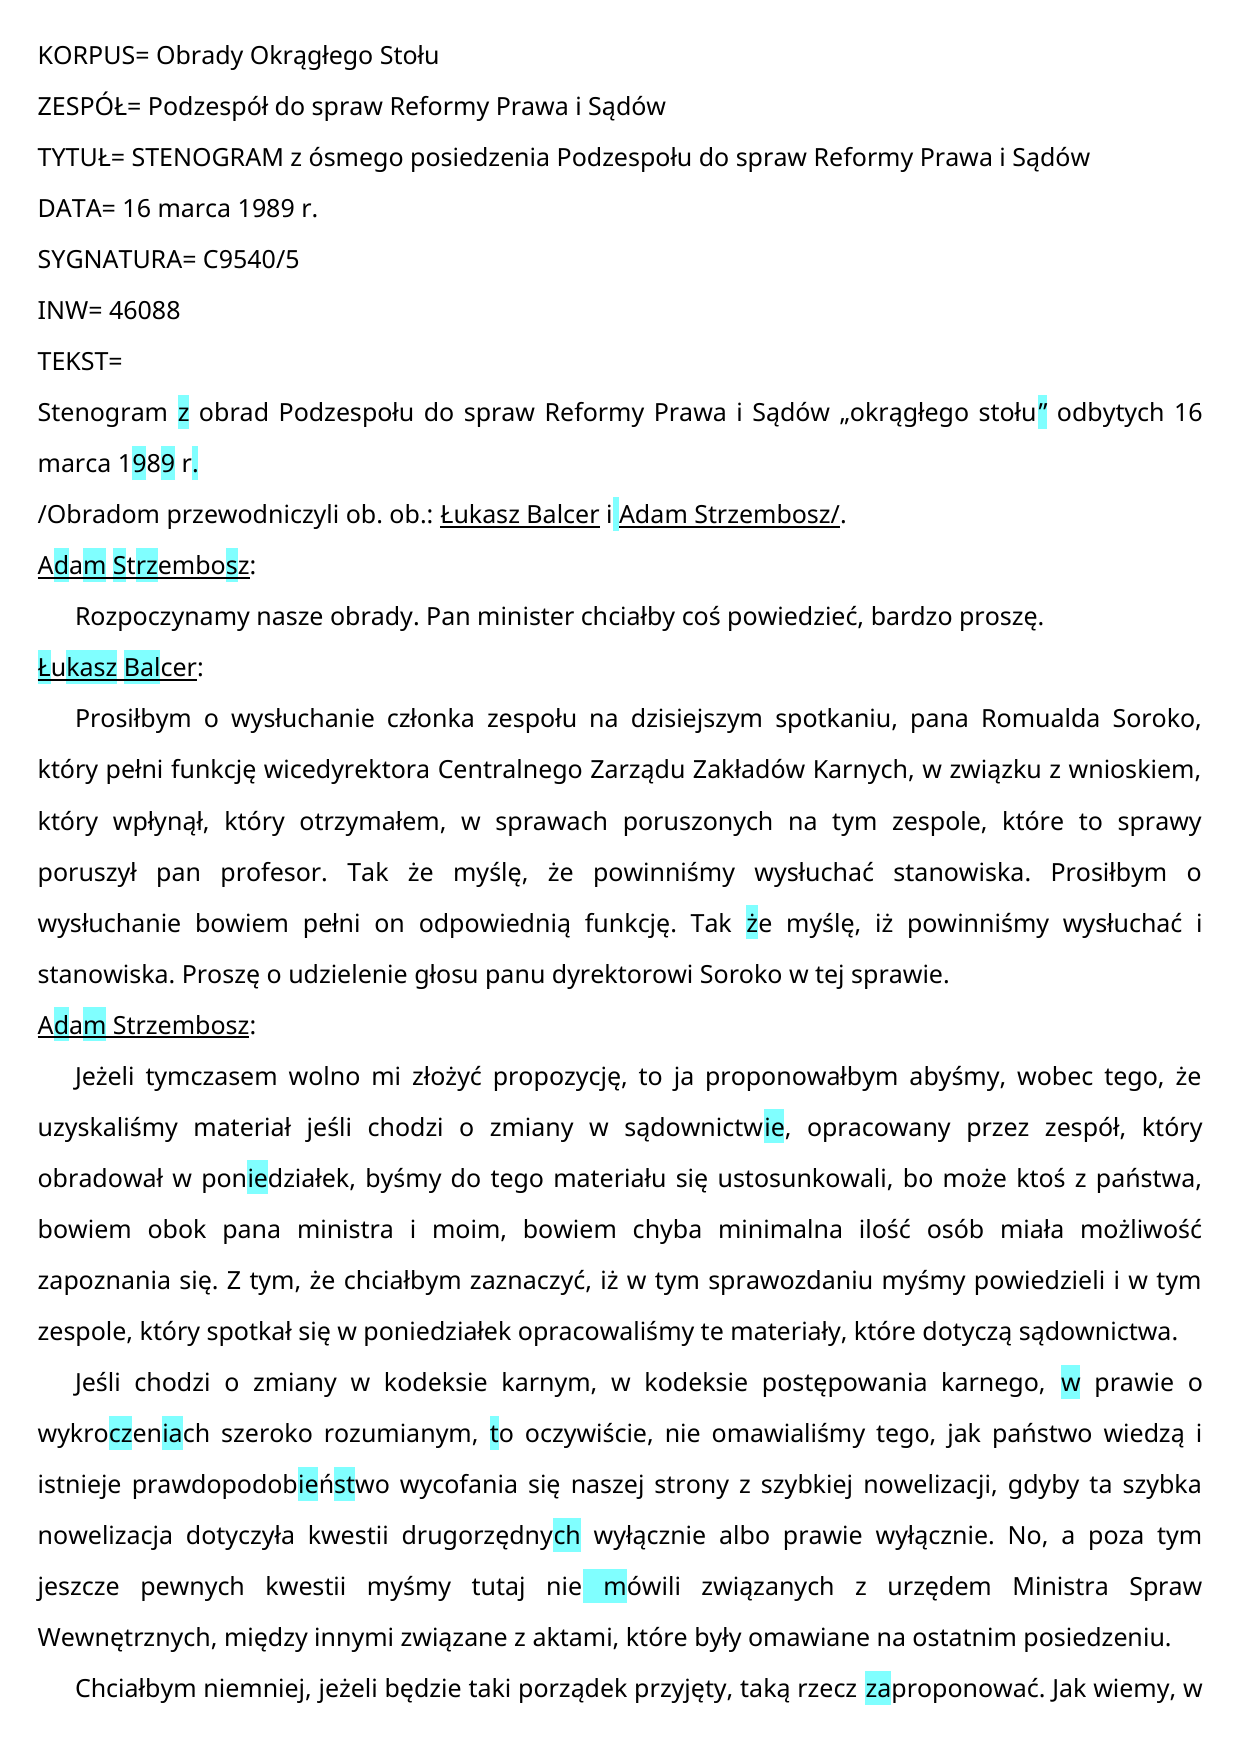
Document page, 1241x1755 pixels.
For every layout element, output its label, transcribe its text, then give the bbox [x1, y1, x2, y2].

text SYGNATURA= C9540/5 [37, 242, 1203, 276]
text Rozpoczynamy nasze obrady. Pan minister chciałby coś powiedzieć, bardzo proszę. [37, 599, 1203, 633]
text DATA= 16 marca 1989 r. [37, 191, 1203, 225]
text TEKST= [37, 344, 1203, 378]
text Stenogram z obrad Podzespołu do spraw Reformy Prawa i Sądów „okrągłego stołu” odbytych 16 marca 1989 r. [37, 395, 1203, 480]
text Adam Strzembosz: [37, 1007, 1203, 1041]
text INW= 46088 [37, 293, 1203, 327]
text Chciałbym niemniej, jeżeli będzie taki porządek przyjęty, taką rzecz zaproponować. Jak wiemy, w [37, 1671, 1203, 1705]
text TYTUŁ= STENOGRAM z ósmego posiedzenia Podzespołu do spraw Reformy Prawa i Sądów [37, 139, 1203, 174]
text KORPUS= Obrady Okrągłego Stołu [37, 37, 1203, 72]
text Jeśli chodzi o zmiany w kodeksie karnym, w kodeksie postępowania karnego, w prawie o wykroczeniach szeroko rozumianym, to oczywiście, nie omawialiśmy tego, jak państwo wiedzą i istnieje prawdopodobieństwo wycofania się naszej strony z szybkiej nowelizacji, gdyby ta szybka nowelizacja dotyczyła kwestii drugorzędnych wyłącznie albo prawie wyłącznie. No, a poza tym jeszcze pewnych kwestii myśmy tutaj nie mówili związanych z urzędem Ministra Spraw Wewnętrznych, między innymi związane z aktami, które były omawiane na ostatnim posiedzeniu. [37, 1364, 1203, 1654]
text Prosiłbym o wysłuchanie członka zespołu na dzisiejszym spotkaniu, pana Romualda Soroko, który pełni funkcję wicedyrektora Centralnego Zarządu Zakładów Karnych, w związku z wnioskiem, który wpłynął, który otrzymałem, w sprawach poruszonych na tym zespole, które to sprawy poruszył pan profesor. Tak że myślę, że powinniśmy wysłuchać stanowiska. Prosiłbym o wysłuchanie bowiem pełni on odpowiednią funkcję. Tak że myślę, iż powinniśmy wysłuchać i stanowiska. Proszę o udzielenie głosu panu dyrektorowi Soroko w tej sprawie. [37, 701, 1203, 990]
text Łukasz Balcer: [37, 650, 1203, 684]
text Jeżeli tymczasem wolno mi złożyć propozycję, to ja proponowałbym abyśmy, wobec tego, że uzyskaliśmy materiał jeśli chodzi o zmiany w sądownictwie, opracowany przez zespół, który obradował w poniedziałek, byśmy do tego materiału się ustosunkowali, bo może ktoś z państwa, bowiem obok pana ministra i moim, bowiem chyba minimalna ilość osób miała możliwość zapoznania się. Z tym, że chciałbym zaznaczyć, iż w tym sprawozdaniu myśmy powiedzieli i w tym zespole, który spotkał się w poniedziałek opracowaliśmy te materiały, które dotyczą sądownictwa. [37, 1058, 1203, 1348]
text ZESPÓŁ= Podzespół do spraw Reformy Prawa i Sądów [37, 88, 1203, 123]
text /Obradom przewodniczyli ob. ob.: Łukasz Balcer i Adam Strzembosz/. [37, 497, 1203, 531]
text Adam Strzembosz: [37, 548, 1203, 582]
